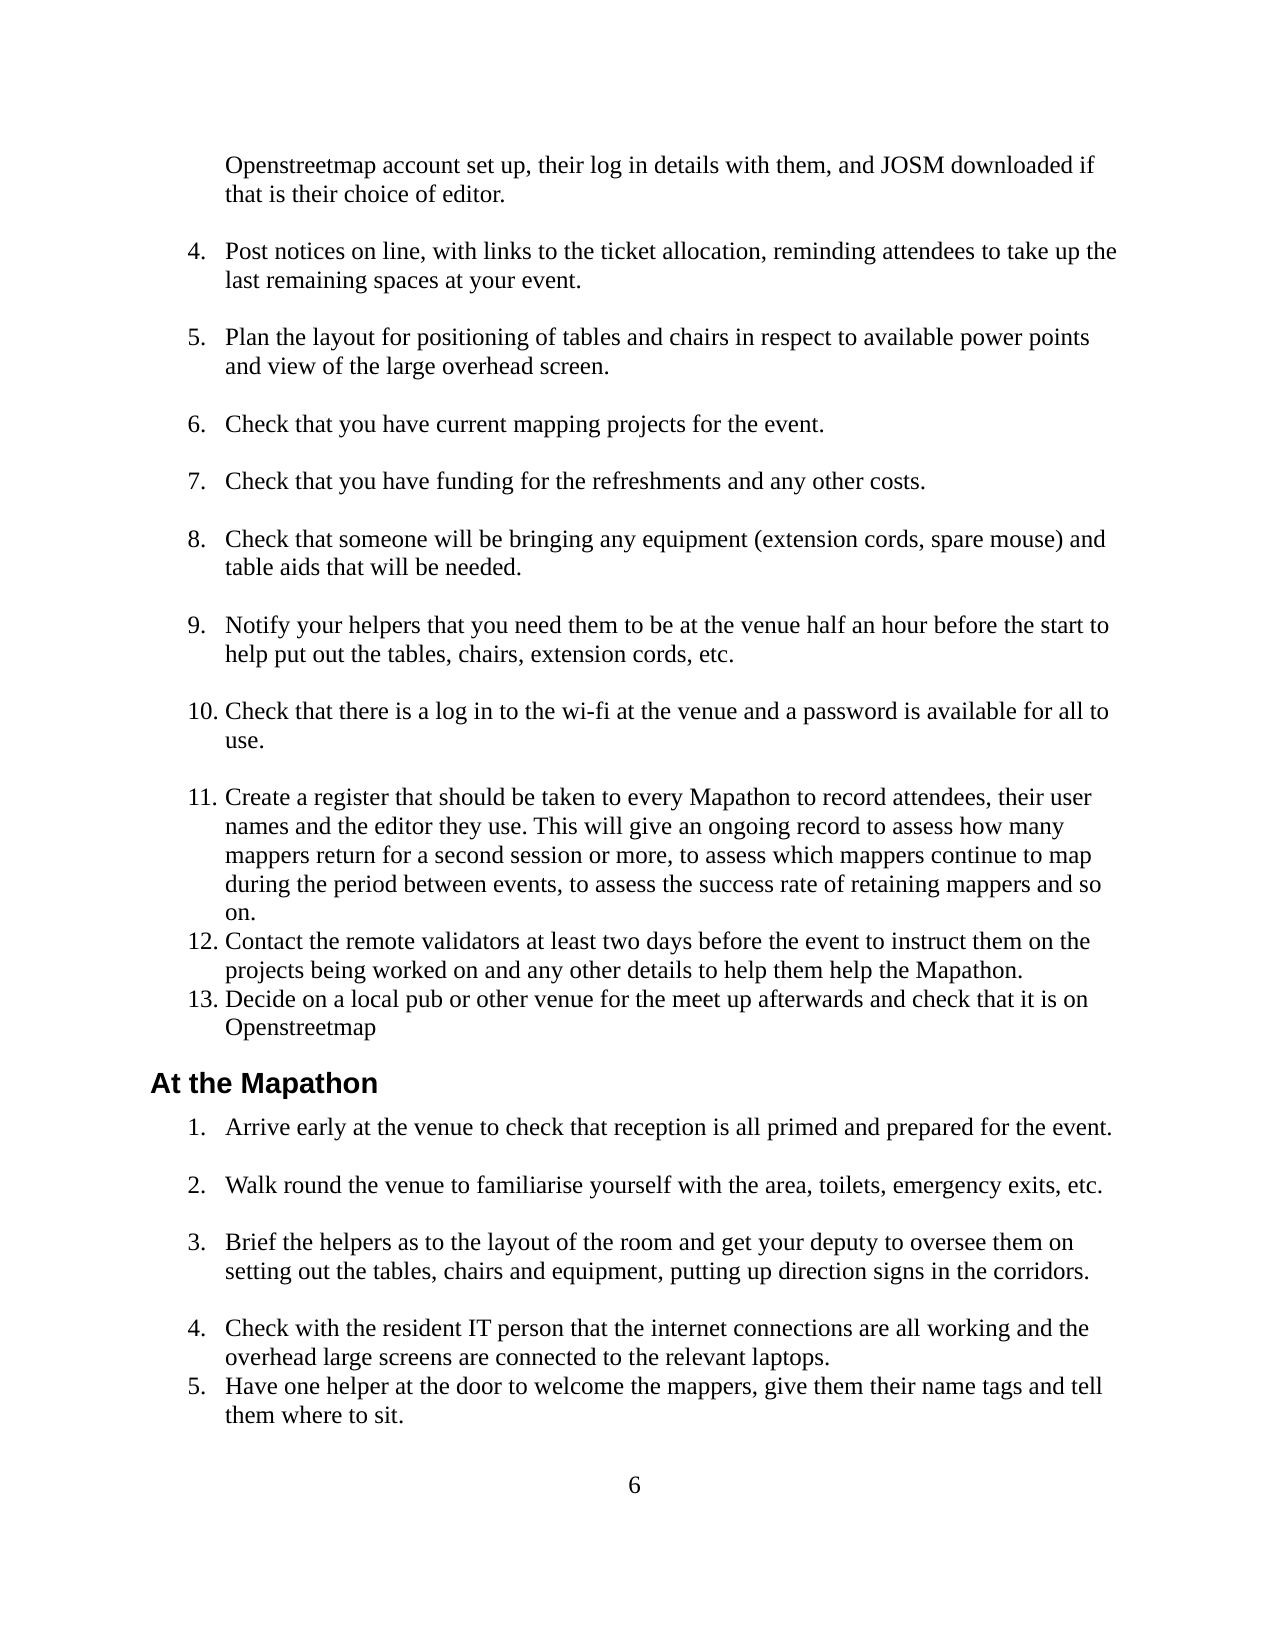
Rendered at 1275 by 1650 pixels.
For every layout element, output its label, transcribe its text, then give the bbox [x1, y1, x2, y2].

list Create a register that should be taken to every Mapathon to record attendees, their user names and the editor they use. This will give an ongoing record to assess how many mappers return for a second session or more, to assess which mappers continue to map during the period between events, to assess the success rate of retaining mappers and so on. [187, 782, 1125, 926]
list Walk round the venue to familiarise yourself with the area, toilets, emergency exits, etc. [187, 1170, 1125, 1227]
list Arrive early at the venue to check that reception is all primed and prepared for the event. [187, 1112, 1125, 1170]
list Brief the helpers as to the layout of the room and get your deputy to oversee them on setting out the tables, chairs and equipment, putting up direction signs in the corridors. [187, 1227, 1125, 1313]
list Check with the resident IT person that the internet connections are all working and the overhead large screens are connected to the relevant laptops. [187, 1313, 1125, 1371]
list Check that you have current mapping projects for the event. [187, 409, 1125, 466]
subtitle At the Mapathon [150, 1066, 1125, 1100]
list Have one helper at the door to welcome the mappers, give them their name tags and tell them where to sit. [187, 1371, 1125, 1428]
list Post notices on line, with links to the ticket allocation, reminding attendees to take up the last remaining spaces at your event. [187, 236, 1125, 322]
list Notify your helpers that you need them to be at the venue half an hour before the start to help put out the tables, chairs, extension cords, etc. [187, 610, 1125, 696]
list Plan the layout for positioning of tables and chairs in respect to available power points and view of the large overhead screen. [187, 322, 1125, 409]
list Check that there is a log in to the wi-fi at the venue and a password is available for all to use. [187, 696, 1125, 782]
list Check that someone will be bringing any equipment (extension cords, spare mouse) and table aids that will be needed. [187, 524, 1125, 610]
list Contact the remote validators at least two days before the event to instruct them on the projects being worked on and any other details to help them help the Mapathon. [187, 926, 1125, 984]
list Check that you have funding for the refreshments and any other costs. [187, 466, 1125, 524]
list Openstreetmap account set up, their log in details with them, and JOSM downloaded if that is their choice of editor. [187, 150, 1125, 236]
list Decide on a local pub or other venue for the meet up afterwards and check that it is on Openstreetmap [187, 984, 1125, 1041]
